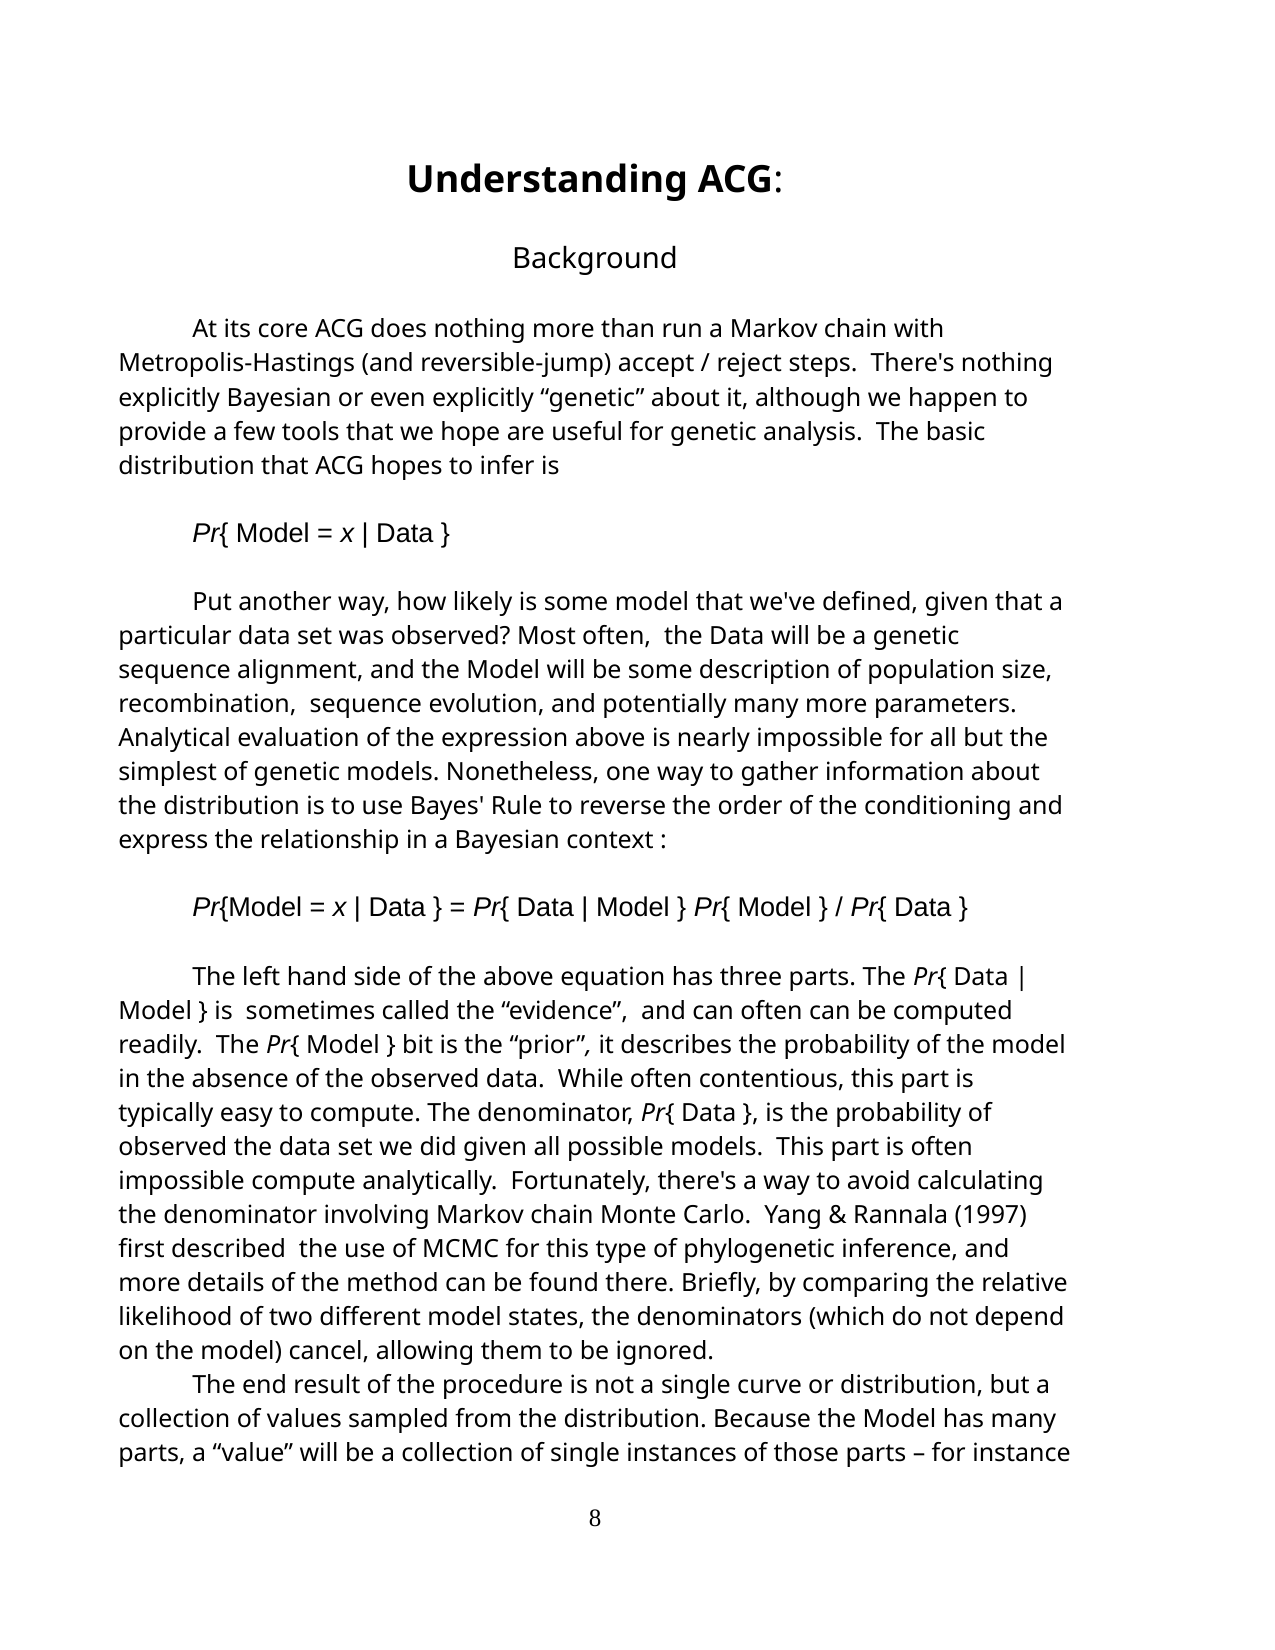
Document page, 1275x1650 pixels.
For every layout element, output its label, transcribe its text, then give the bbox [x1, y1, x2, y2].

text Background [118, 237, 1071, 277]
text Understanding ACG: [118, 152, 1071, 203]
text Put another way, how likely is some model that we've defined, given that a particular data set was observed? Most often, the Data will be a genetic sequence alignment, and the Model will be some description of population size, recombination, sequence evolution, and potentially many more parameters. Analytical evaluation of the expression above is nearly impossible for all but the simplest of genetic models. Nonetheless, one way to gather information about the distribution is to use Bayes' Rule to reverse the order of the conditioning and express the relationship in a Bayesian context : [118, 583, 1071, 856]
text Pr{ Model = x | Data } [118, 515, 1071, 549]
text The end result of the procedure is not a single curve or distribution, but a collection of values sampled from the distribution. Because the Model has many parts, a “value” will be a collection of single instances of those parts – for instance [118, 1367, 1071, 1469]
text At its core ACG does nothing more than run a Markov chain with Metropolis-Hastings (and reversible-jump) accept / reject steps. There's nothing explicitly Bayesian or even explicitly “genetic” about it, although we happen to provide a few tools that we hope are useful for genetic analysis. The basic distribution that ACG hopes to infer is [118, 311, 1071, 481]
text Pr{Model = x | Data } = Pr{ Data | Model } Pr{ Model } / Pr{ Data } [118, 890, 1071, 924]
text The left hand side of the above equation has three parts. The Pr{ Data | Model } is sometimes called the “evidence”, and can often can be computed readily. The Pr{ Model } bit is the “prior”, it describes the probability of the model in the absence of the observed data. While often contentious, this part is typically easy to compute. The denominator, Pr{ Data }, is the probability of observed the data set we did given all possible models. This part is often impossible compute analytically. Fortunately, there's a way to avoid calculating the denominator involving Markov chain Monte Carlo. Yang & Rannala (1997) first described the use of MCMC for this type of phylogenetic inference, and more details of the method can be found there. Briefly, by comparing the relative likelihood of two different model states, the denominators (which do not depend on the model) cancel, allowing them to be ignored. [118, 958, 1071, 1367]
